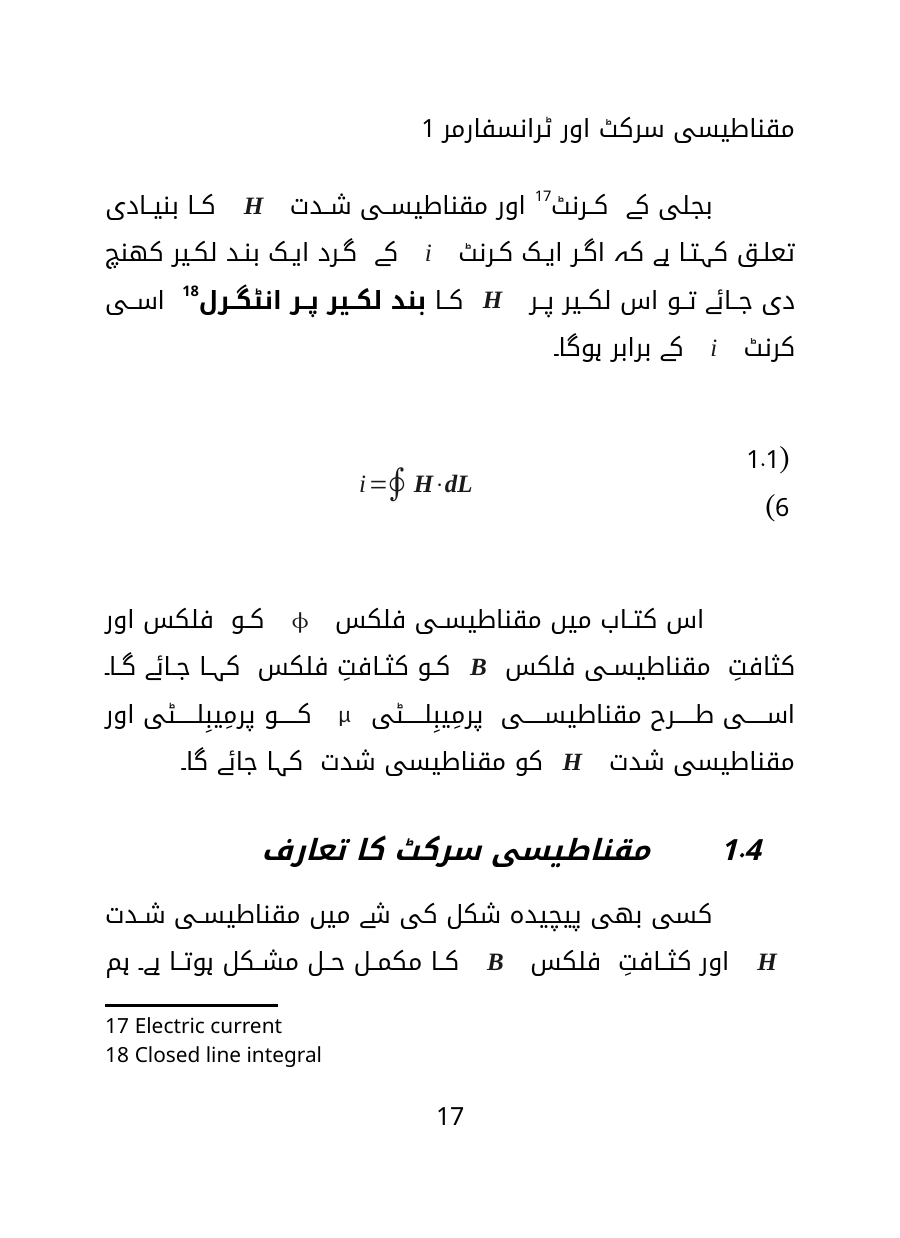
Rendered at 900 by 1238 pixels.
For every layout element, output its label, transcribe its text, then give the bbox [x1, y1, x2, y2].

text اس کتاب میں مقناطیسی فلکس کو فلکس اور کثافتِ مقناطیسی فلکسکو کثافتِ فلکس کہا جائے گا۔ اسی طرح مقناطیسی پرمِیبِلٹی کو پرمِیبِلٹی اور مقناطیسی شدت کو مقناطیسی شدت کہا جائے گا۔ [105, 596, 795, 786]
text بجلی کے کرنٹ اور مقناطیسی شدت کا بنیادی تعلق کہتا ہے کہ اگر ایک کرنٹ کے گرد ایک بند لکیر کھنچ دی جائے تو اس لکیر پر کا بند لکیر پر انٹگرل اسی کرنٹ کے برابر ہوگا۔ [105, 182, 795, 372]
text Electric current [105, 1012, 795, 1040]
text Closed line integral [105, 1040, 795, 1068]
table_header [105, 431, 718, 550]
table_header (1.16) [718, 431, 795, 550]
text کسی بھی پیچیدہ شکل کی شے میں مقناطیسی شدت اور کثافتِ فلکس کا مکمل حل مشکل ہوتا ہے۔ ہم ایسے تین ڈائمنشنل مسلے کو ایک ڈائمنشنل سرکٹ سے ظاہر کرکے اس کے قابلِ قبول حل تلاش کرتے ہے۔ [105, 891, 795, 986]
subtitle مقناطیسی سرکٹ کا تعارف [105, 823, 720, 879]
